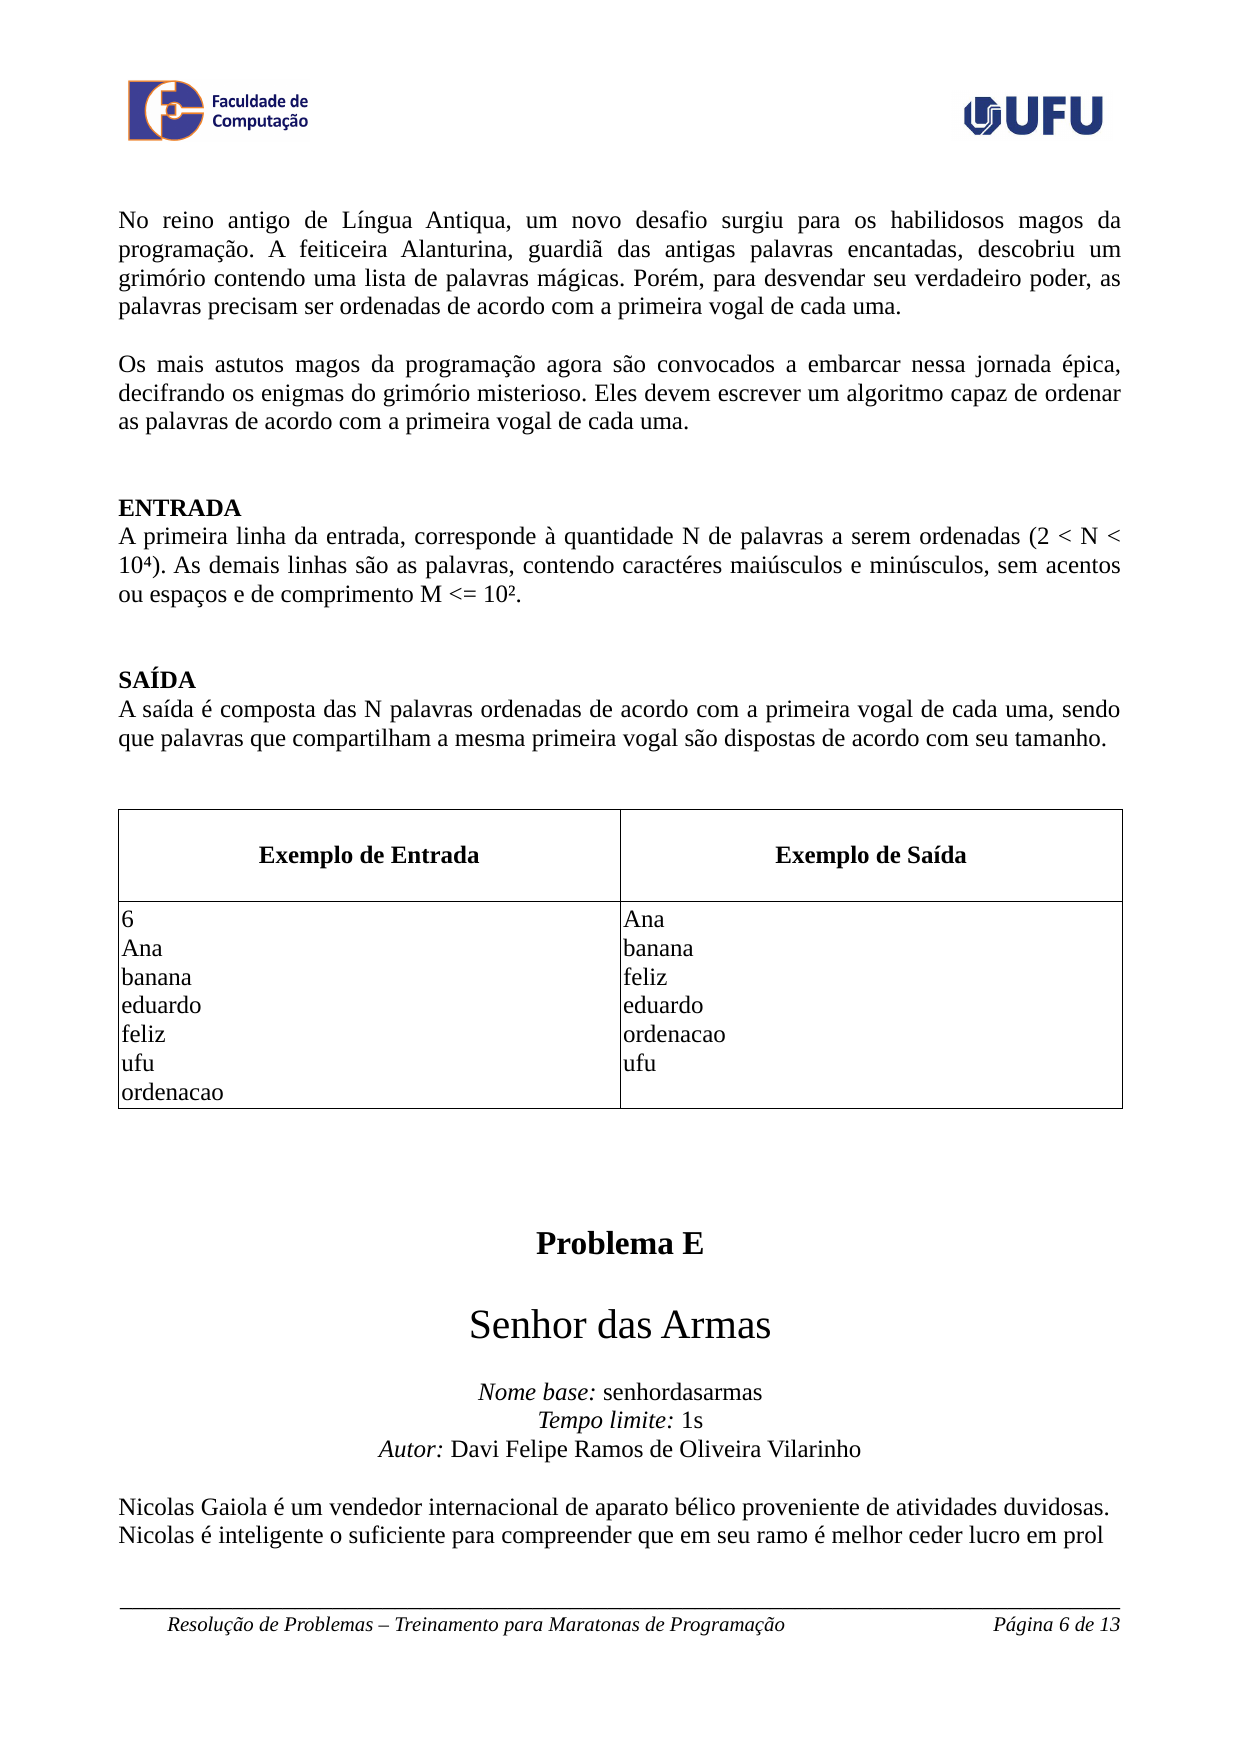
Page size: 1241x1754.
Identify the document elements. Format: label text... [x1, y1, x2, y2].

text A primeira linha da entrada, corresponde à quantidade N de palavras a serem ordenadas (2 < N < 10⁴). As demais linhas são as palavras, contendo caractéres maiúsculos e minúsculos, sem acentos ou espaços e de comprimento M <= 10². [118, 521, 1122, 608]
text A saída é composta das N palavras ordenadas de acordo com a primeira vogal de cada uma, sendo que palavras que compartilham a mesma primeira vogal são dispostas de acordo com seu tamanho. [118, 694, 1122, 751]
text Autor: Davi Felipe Ramos de Oliveira Vilarinho [118, 1434, 1122, 1463]
text Senhor das Armas [118, 1300, 1122, 1348]
picture [126, 79, 310, 142]
table_header Exemplo de Entrada [119, 810, 620, 901]
picture [950, 90, 1113, 141]
text ENTRADA [118, 493, 1122, 521]
text Problema E [118, 1223, 1122, 1262]
table_header Exemplo de Saída [621, 810, 1122, 901]
table_cell 6 Ana banana eduardo feliz ufu ordenacao [119, 902, 620, 1108]
text SAÍDA [118, 665, 1122, 694]
text No reino antigo de Língua Antiqua, um novo desafio surgiu para os habilidosos magos da programação. A feiticeira Alanturina, guardiã das antigas palavras encantadas, descobriu um grimório contendo uma lista de palavras mágicas. Porém, para desvendar seu verdadeiro poder, as palavras precisam ser ordenadas de acordo com a primeira vogal de cada uma. [118, 205, 1122, 320]
table_cell Ana banana feliz eduardo ordenacao ufu [621, 902, 1122, 1108]
text Os mais astutos magos da programação agora são convocados a embarcar nessa jornada épica, decifrando os enigmas do grimório misterioso. Eles devem escrever um algoritmo capaz de ordenar as palavras de acordo com a primeira vogal de cada uma. [118, 349, 1122, 435]
text Nicolas Gaiola é um vendedor internacional de aparato bélico proveniente de atividades duvidosas. Nicolas é inteligente o suficiente para compreender que em seu ramo é melhor ceder lucro em prol [118, 1492, 1122, 1549]
text Tempo limite: 1s [118, 1405, 1122, 1434]
text Nome base: senhordasarmas [118, 1377, 1122, 1405]
